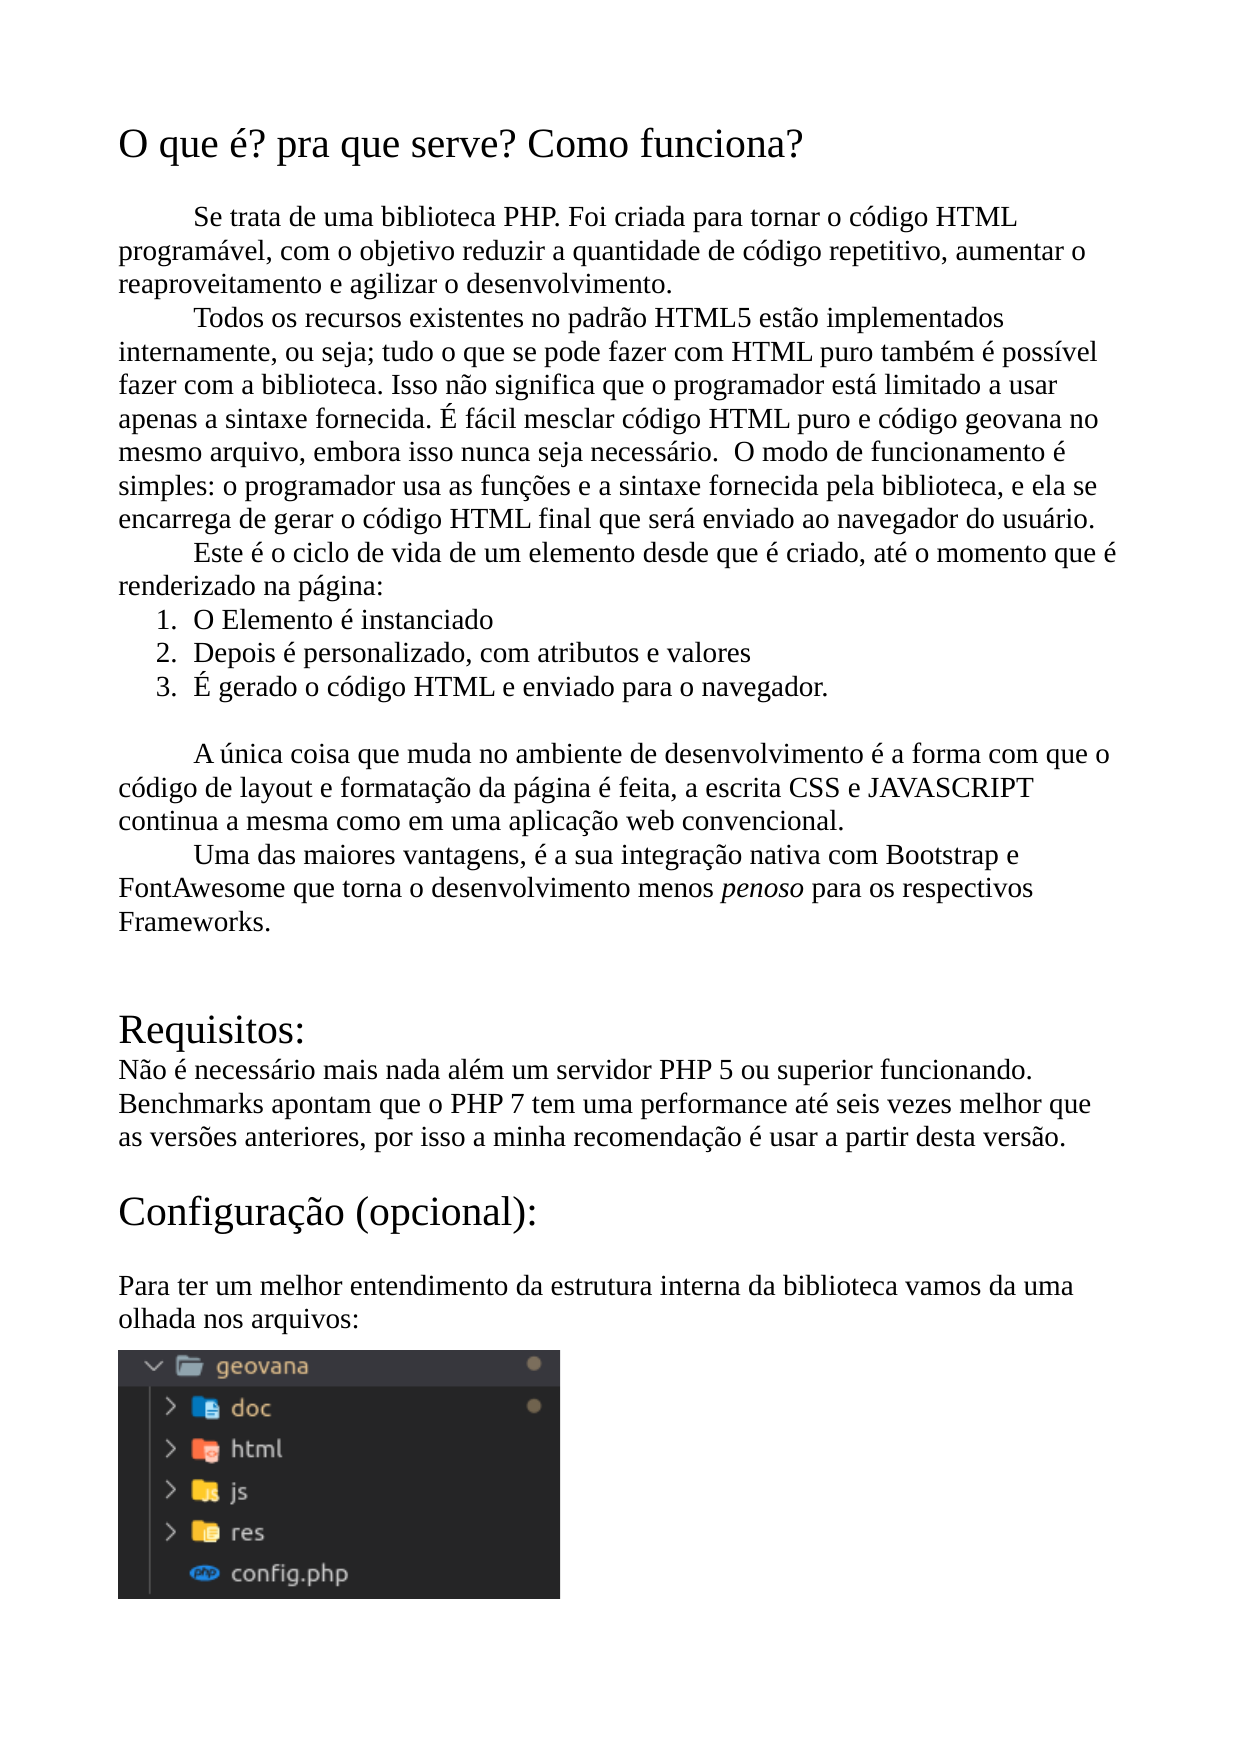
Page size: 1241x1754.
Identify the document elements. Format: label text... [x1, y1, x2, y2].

text Se trata de uma biblioteca PHP. Foi criada para tornar o código HTML programável, com o objetivo reduzir a quantidade de código repetitivo, aumentar o reaproveitamento e agilizar o desenvolvimento. [118, 199, 1122, 300]
text Uma das maiores vantagens, é a sua integração nativa com Bootstrap e FontAwesome que torna o desenvolvimento menos penoso para os respectivos Frameworks. [118, 837, 1122, 937]
text A única coisa que muda no ambiente de desenvolvimento é a forma com que o código de layout e formatação da página é feita, a escrita CSS e JAVASCRIPT continua a mesma como em uma aplicação web convencional. [118, 736, 1122, 837]
text Requisitos: [118, 1004, 1122, 1052]
text Todos os recursos existentes no padrão HTML5 estão implementados internamente, ou seja; tudo o que se pode fazer com HTML puro também é possível fazer com a biblioteca. Isso não significa que o programador está limitado a usar apenas a sintaxe fornecida. É fácil mesclar código HTML puro e código geovana no mesmo arquivo, embora isso nunca seja necessário. O modo de funcionamento é simples: o programador usa as funções e a sintaxe fornecida pela biblioteca, e ela se encarrega de gerar o código HTML final que será enviado ao navegador do usuário. [118, 300, 1122, 535]
text Não é necessário mais nada além um servidor PHP 5 ou superior funcionando. Benchmarks apontam que o PHP 7 tem uma performance até seis vezes melhor que as versões anteriores, por isso a minha recomendação é usar a partir desta versão. [118, 1052, 1122, 1153]
picture [118, 1350, 561, 1599]
text Configuração (opcional): [118, 1187, 1122, 1234]
list Depois é personalizado, com atributos e valores [156, 636, 1122, 669]
list O Elemento é instanciado [156, 602, 1122, 636]
text Para ter um melhor entendimento da estrutura interna da biblioteca vamos da uma olhada nos arquivos: [118, 1268, 1122, 1335]
text O que é? pra que serve? Como funciona? [118, 118, 1122, 166]
list É gerado o código HTML e enviado para o navegador. [156, 669, 1122, 703]
text Este é o ciclo de vida de um elemento desde que é criado, até o momento que é renderizado na página: [118, 535, 1122, 602]
